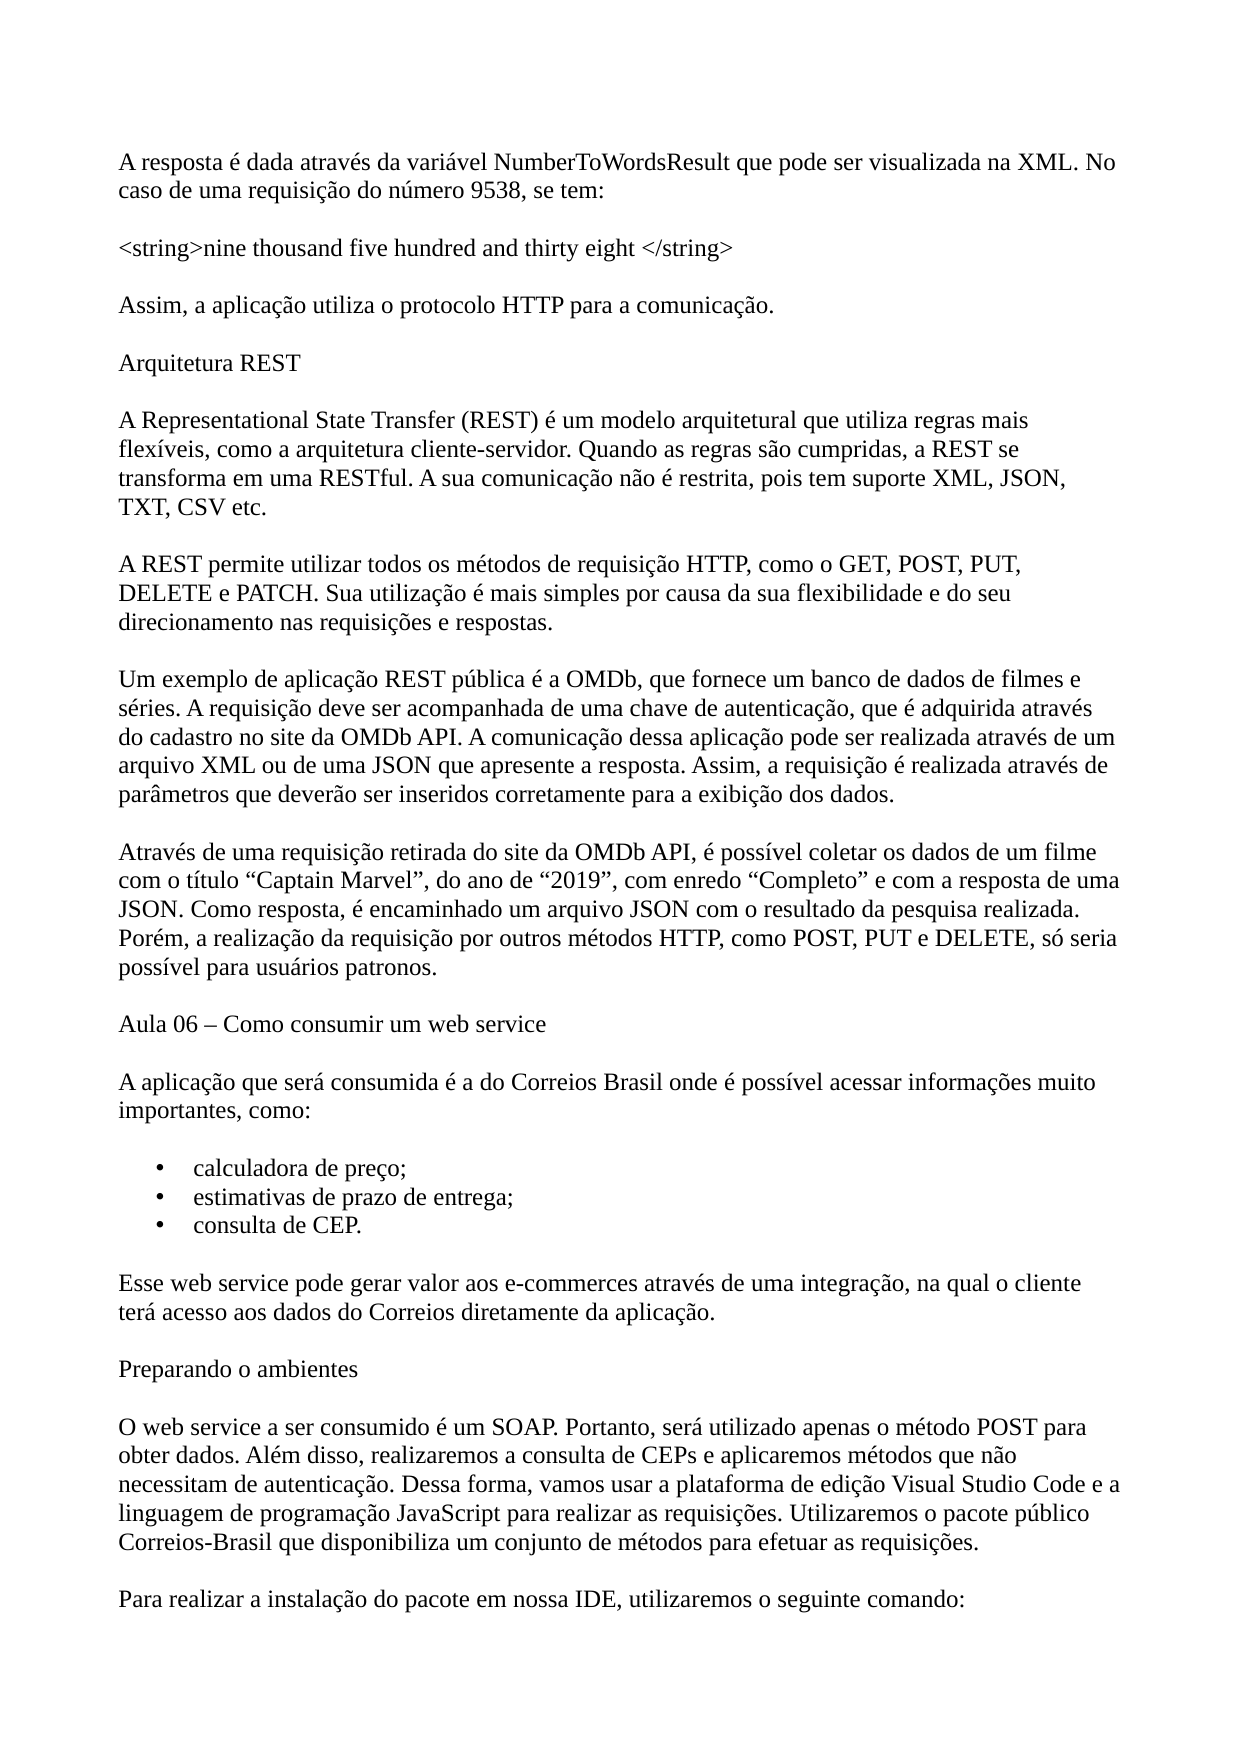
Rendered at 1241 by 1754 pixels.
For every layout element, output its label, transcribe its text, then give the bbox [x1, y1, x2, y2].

text A aplicação que será consumida é a do Correios Brasil onde é possível acessar informações muito importantes, como: [118, 1067, 1122, 1124]
text Assim, a aplicação utiliza o protocolo HTTP para a comunicação. [118, 291, 1122, 319]
text A resposta é dada através da variável NumberToWordsResult que pode ser visualizada na XML. No caso de uma requisição do número 9538, se tem: [118, 147, 1122, 204]
list calculadora de preço; [156, 1153, 1122, 1182]
text <string>nine thousand five hundred and thirty eight </string> [118, 233, 1122, 262]
list estimativas de prazo de entrega; [156, 1182, 1122, 1211]
text Preparando o ambientes [118, 1354, 1122, 1383]
text Arquitetura REST [118, 348, 1122, 377]
text Para realizar a instalação do pacote em nossa IDE, utilizaremos o seguinte comando: [118, 1584, 1122, 1613]
text Esse web service pode gerar valor aos e-commerces através de uma integração, na qual o cliente terá acesso aos dados do Correios diretamente da aplicação. [118, 1268, 1122, 1326]
text Um exemplo de aplicação REST pública é a OMDb, que fornece um banco de dados de filmes e séries. A requisição deve ser acompanhada de uma chave de autenticação, que é adquirida através do cadastro no site da OMDb API. A comunicação dessa aplicação pode ser realizada através de um arquivo XML ou de uma JSON que apresente a resposta. Assim, a requisição é realizada através de parâmetros que deverão ser inseridos corretamente para a exibição dos dados. [118, 664, 1122, 808]
text A Representational State Transfer (REST) é um modelo arquitetural que utiliza regras mais flexíveis, como a arquitetura cliente-servidor. Quando as regras são cumpridas, a REST se transforma em uma RESTful. A sua comunicação não é restrita, pois tem suporte XML, JSON, TXT, CSV etc. [118, 406, 1122, 521]
text A REST permite utilizar todos os métodos de requisição HTTP, como o GET, POST, PUT, DELETE e PATCH. Sua utilização é mais simples por causa da sua flexibilidade e do seu direcionamento nas requisições e respostas. [118, 549, 1122, 636]
text Aula 06 – Como consumir um web service [118, 1009, 1122, 1038]
list consulta de CEP. [156, 1211, 1122, 1239]
text O web service a ser consumido é um SOAP. Portanto, será utilizado apenas o método POST para obter dados. Além disso, realizaremos a consulta de CEPs e aplicaremos métodos que não necessitam de autenticação. Dessa forma, vamos usar a plataforma de edição Visual Studio Code e a linguagem de programação JavaScript para realizar as requisições. Utilizaremos o pacote público Correios-Brasil que disponibiliza um conjunto de métodos para efetuar as requisições. [118, 1412, 1122, 1556]
text Através de uma requisição retirada do site da OMDb API, é possível coletar os dados de um filme com o título “Captain Marvel”, do ano de “2019”, com enredo “Completo” e com a resposta de uma JSON. Como resposta, é encaminhado um arquivo JSON com o resultado da pesquisa realizada. Porém, a realização da requisição por outros métodos HTTP, como POST, PUT e DELETE, só seria possível para usuários patronos. [118, 837, 1122, 981]
